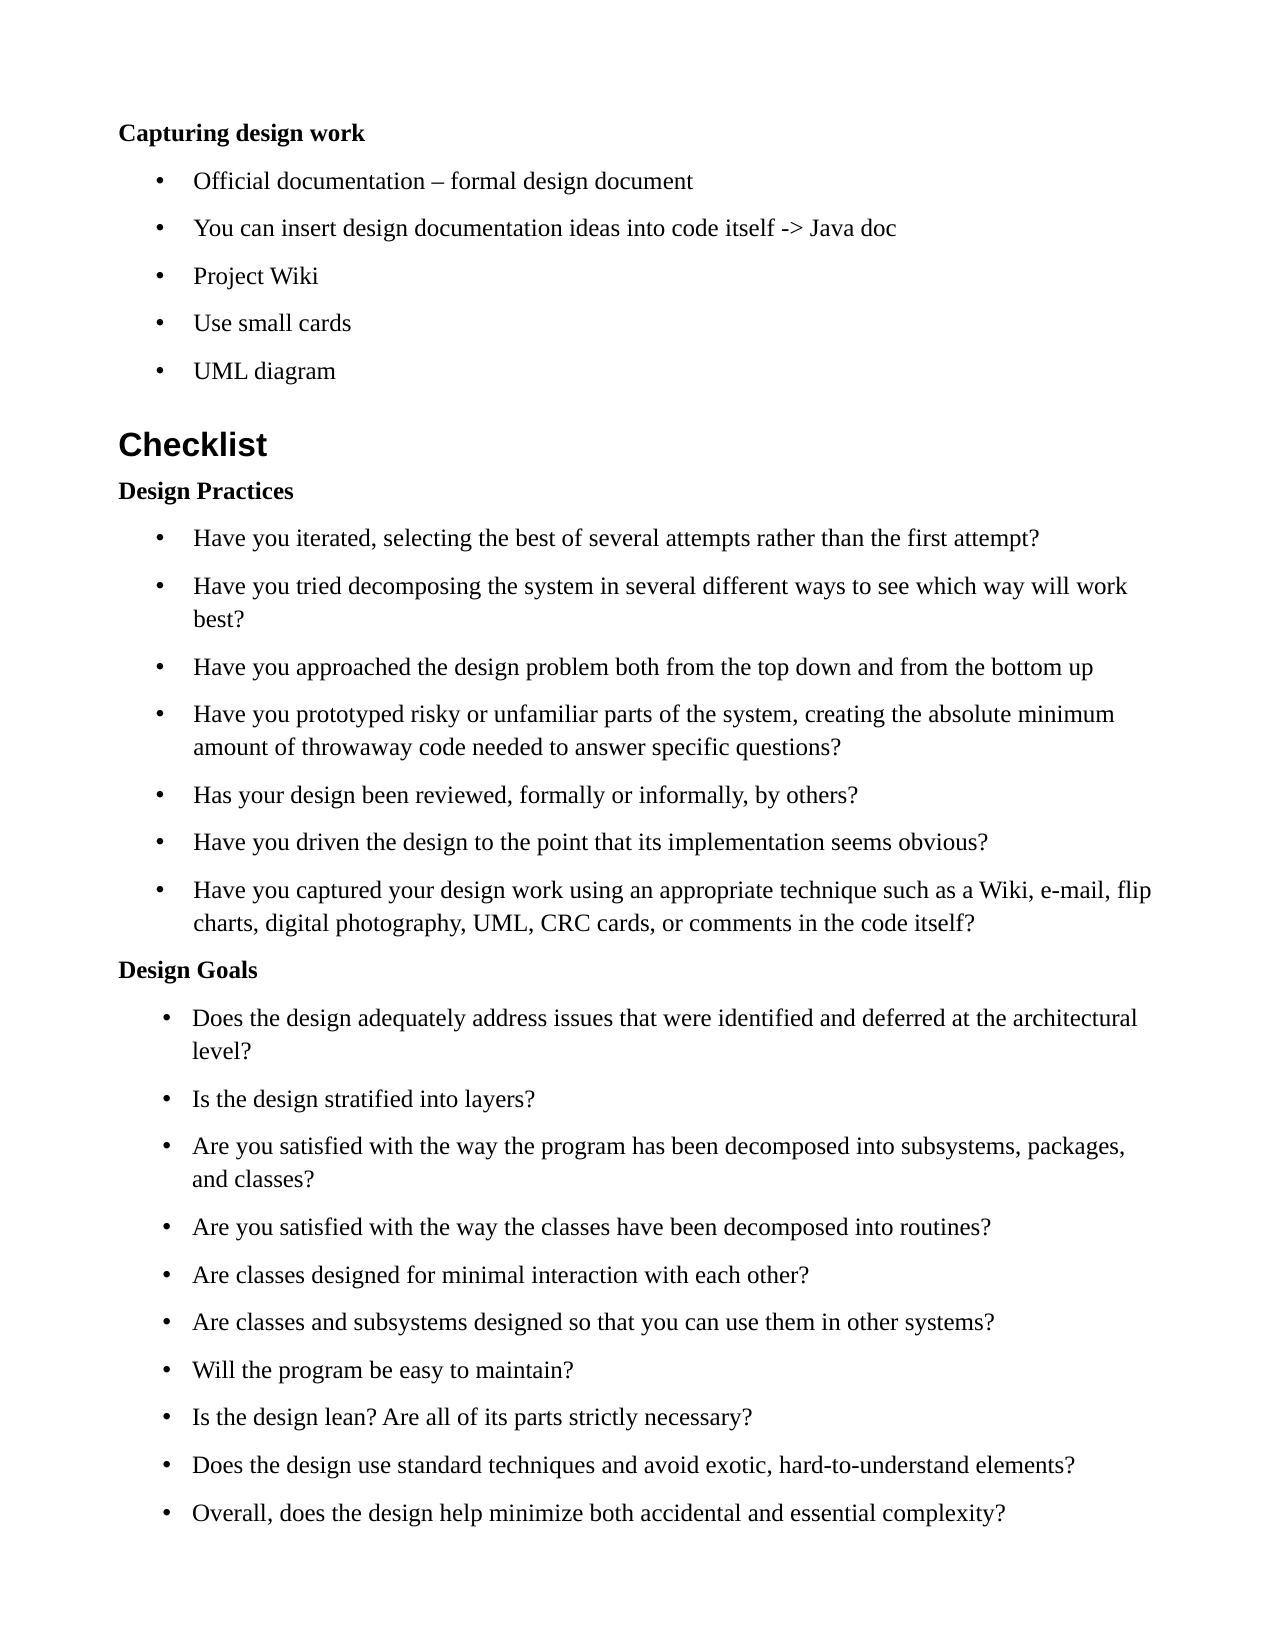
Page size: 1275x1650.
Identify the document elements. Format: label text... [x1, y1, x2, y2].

text Design Goals [118, 956, 1157, 984]
list Will the program be easy to maintain? [162, 1355, 1157, 1384]
list Are you satisfied with the way the program has been decomposed into subsystems, packages, and classes? [162, 1131, 1157, 1193]
list Use small cards [156, 308, 1157, 337]
list Are classes designed for minimal interaction with each other? [162, 1260, 1157, 1288]
list Does the design use standard techniques and avoid exotic, hard-to-understand elements? [162, 1450, 1157, 1479]
list You can insert design documentation ideas into code itself -> Java doc [156, 213, 1157, 242]
list Have you driven the design to the point that its implementation seems obvious? [156, 827, 1157, 856]
list Have you tried decomposing the system in several different ways to see which way will work best? [156, 571, 1157, 633]
list Does the design adequately address issues that were identified and deferred at the architectural level? [162, 1003, 1157, 1065]
list Official documentation – formal design document [156, 166, 1157, 194]
list Is the design stratified into layers? [162, 1084, 1157, 1113]
list Have you captured your design work using an appropriate technique such as a Wiki, e-mail, flip charts, digital photography, UML, CRC cards, or comments in the code itself? [156, 875, 1157, 937]
list Have you prototyped risky or unfamiliar parts of the system, creating the absolute minimum amount of throwaway code needed to answer specific questions? [156, 699, 1157, 761]
list Project Wiki [156, 261, 1157, 290]
list Overall, does the design help minimize both accidental and essential complexity? [162, 1498, 1157, 1526]
list Are you satisfied with the way the classes have been decomposed into routines? [162, 1212, 1157, 1241]
list Is the design lean? Are all of its parts strictly necessary? [162, 1402, 1157, 1431]
text Design Practices [118, 476, 1157, 504]
list UML diagram [156, 356, 1157, 385]
list Have you iterated, selecting the best of several attempts rather than the first attempt? [156, 523, 1157, 552]
text Capturing design work [118, 118, 1157, 147]
list Have you approached the design problem both from the top down and from the bottom up [156, 652, 1157, 680]
list Are classes and subsystems designed so that you can use them in other systems? [162, 1307, 1157, 1336]
subtitle Checklist [118, 424, 1157, 463]
list Has your design been reviewed, formally or informally, by others? [156, 780, 1157, 808]
